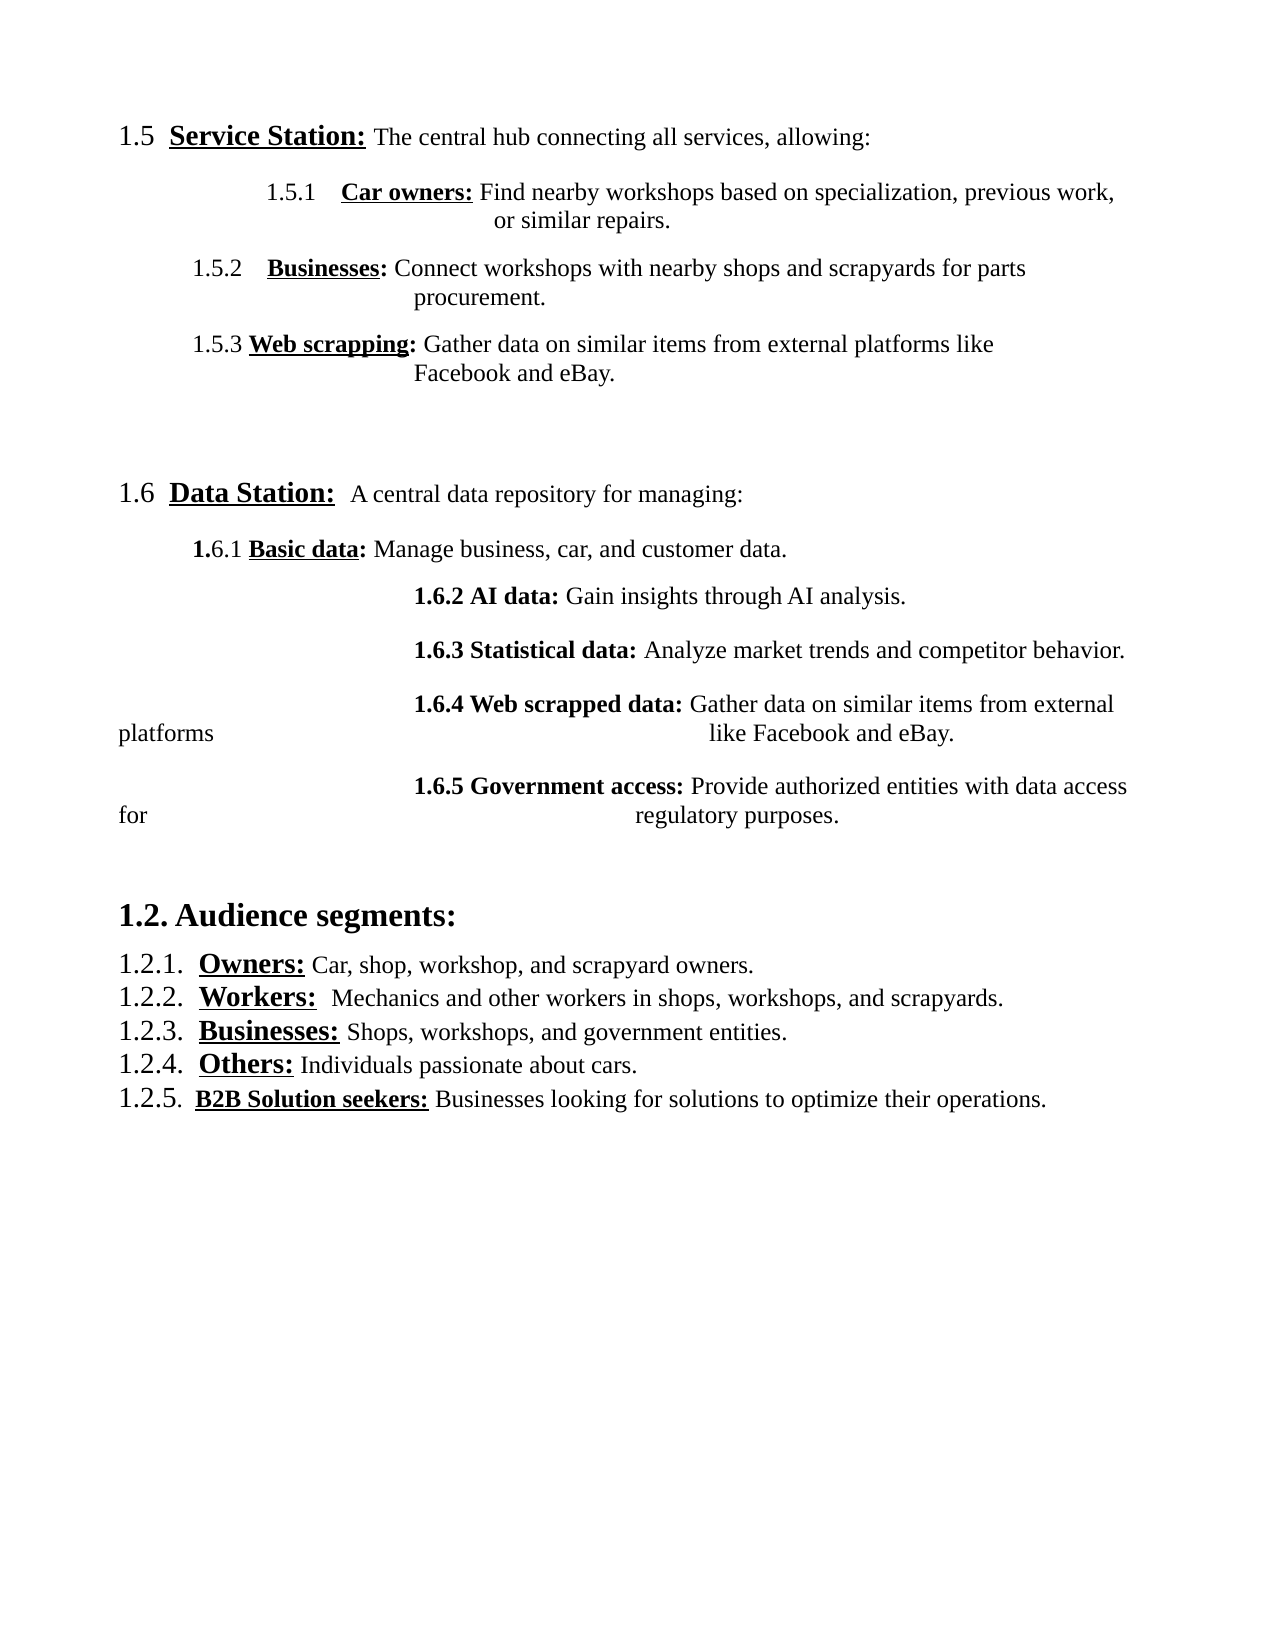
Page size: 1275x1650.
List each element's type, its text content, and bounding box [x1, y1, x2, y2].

subtitle 1.6.1 Basic data: Manage business, car, and customer data. [118, 534, 1157, 563]
subtitle 1.6.2 AI data: Gain insights through AI analysis. [118, 581, 1157, 610]
subtitle 1.5.3 Web scrapping: Gather data on similar items from external platforms like Facebook and eBay. [118, 329, 1157, 387]
subtitle 1.6.4 Web scrapped data: Gather data on similar items from external platforms like Facebook and eBay. [118, 689, 1157, 746]
subtitle 1.2. Audience segments: [118, 895, 1157, 933]
text 1.2.2. Workers: Mechanics and other workers in shops, workshops, and scrapyards. [118, 979, 1157, 1013]
text 1.2.3. Businesses: Shops, workshops, and government entities. [118, 1013, 1157, 1047]
subtitle 1.6 Data Station: A central data repository for managing: [118, 475, 1157, 509]
subtitle 1.5.2 Businesses: Connect workshops with nearby shops and scrapyards for parts procurement. [118, 253, 1157, 310]
subtitle 1.5.1 Car owners: Find nearby workshops based on specialization, previous work, or similar repairs. [118, 177, 1157, 234]
subtitle 1.6.3 Statistical data: Analyze market trends and competitor behavior. [118, 635, 1157, 664]
text 1.2.5. B2B Solution seekers: Businesses looking for solutions to optimize their operations. [118, 1080, 1157, 1114]
subtitle 1.6.5 Government access: Provide authorized entities with data access for regulatory purposes. [118, 771, 1157, 829]
subtitle 1.5 Service Station: The central hub connecting all services, allowing: [118, 118, 1157, 152]
text 1.2.1. Owners: Car, shop, workshop, and scrapyard owners. [118, 946, 1157, 979]
text 1.2.4. Others: Individuals passionate about cars. [118, 1047, 1157, 1080]
